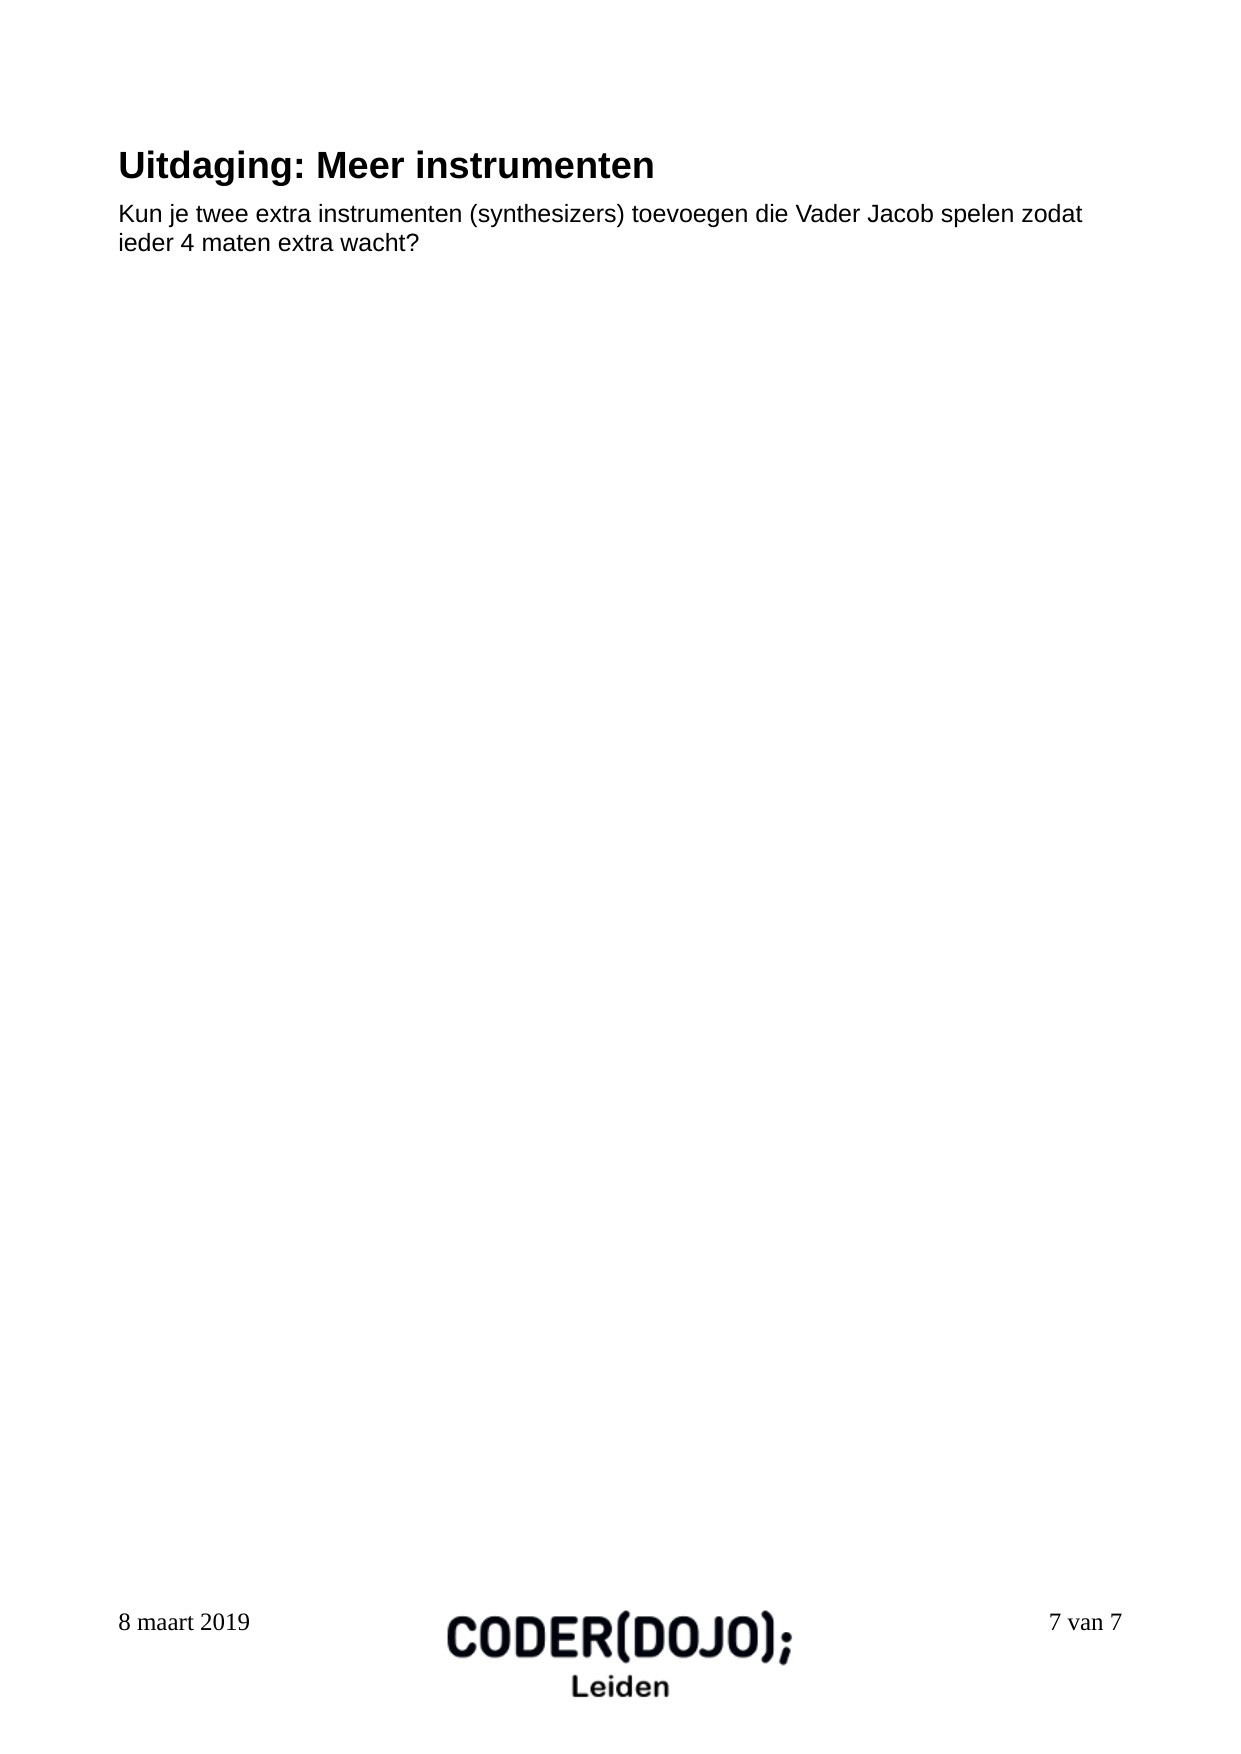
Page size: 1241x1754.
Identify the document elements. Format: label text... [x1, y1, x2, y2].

picture [445, 1608, 795, 1700]
text Kun je twee extra instrumenten (synthesizers) toevoegen die Vader Jacob spelen zodat ieder 4 maten extra wacht? [118, 199, 1122, 257]
subtitle Uitdaging: Meer instrumenten [118, 143, 1122, 187]
